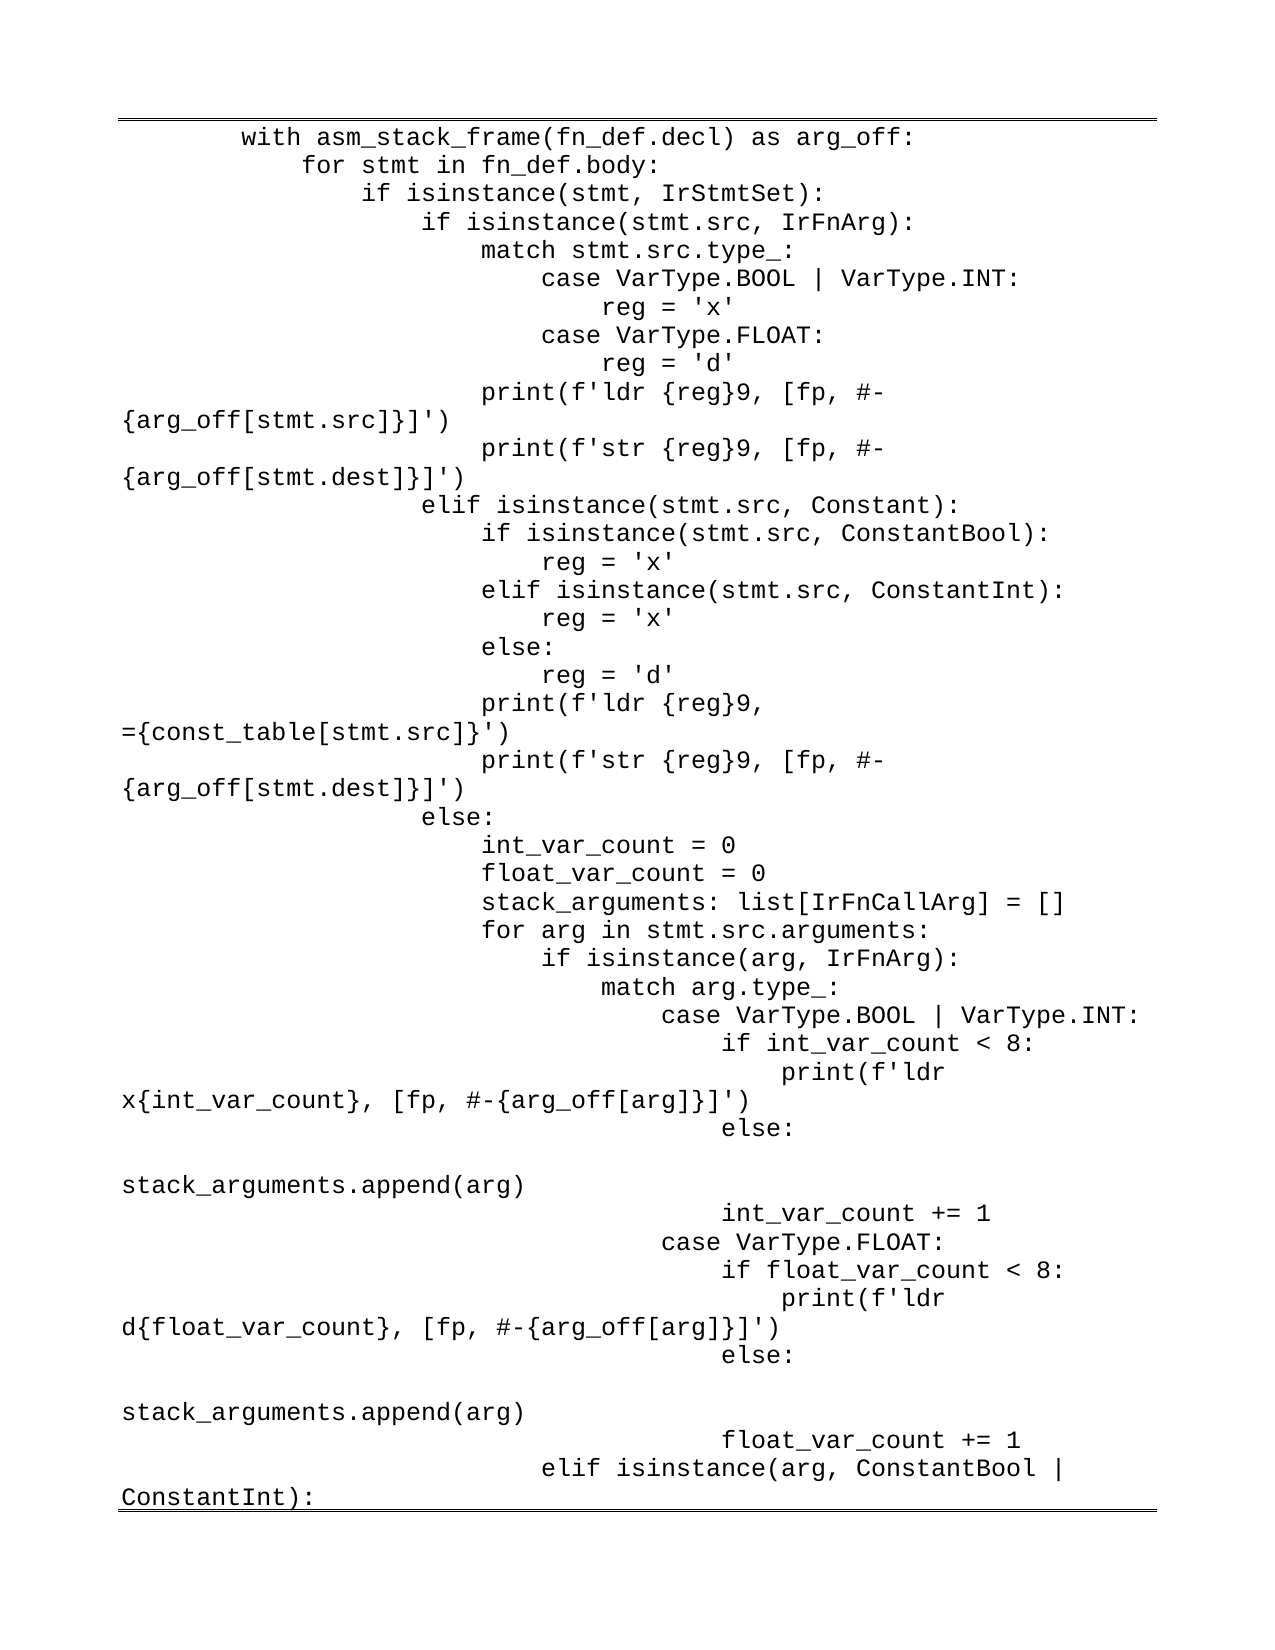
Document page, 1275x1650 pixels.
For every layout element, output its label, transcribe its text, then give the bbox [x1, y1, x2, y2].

text if isinstance(stmt.src, ConstantBool): [118, 515, 1157, 543]
text print(f'ldr x{int_var_count}, [fp, #-{arg_off[arg]}]') [118, 1053, 1157, 1110]
text if isinstance(stmt.src, IrFnArg): [118, 203, 1157, 231]
text for arg in stmt.src.arguments: [118, 911, 1157, 940]
text stack_arguments.append(arg) [118, 1365, 1157, 1421]
text float_var_count += 1 [118, 1421, 1157, 1450]
text elif isinstance(stmt.src, ConstantInt): [118, 571, 1157, 600]
text print(f'str {reg}9, [fp, #-{arg_off[stmt.dest]}]') [118, 430, 1157, 486]
text reg = 'x' [118, 600, 1157, 628]
text case VarType.FLOAT: [118, 1223, 1157, 1251]
text float_var_count = 0 [118, 855, 1157, 883]
text else: [118, 628, 1157, 656]
text reg = 'd' [118, 656, 1157, 685]
text case VarType.BOOL | VarType.INT: [118, 996, 1157, 1025]
text match arg.type_: [118, 968, 1157, 996]
text if isinstance(stmt, IrStmtSet): [118, 175, 1157, 203]
text else: [118, 798, 1157, 826]
text print(f'ldr {reg}9, [fp, #-{arg_off[stmt.src]}]') [118, 373, 1157, 430]
text elif isinstance(arg, ConstantBool | ConstantInt): [118, 1450, 1157, 1509]
text int_var_count = 0 [118, 826, 1157, 855]
text reg = 'x' [118, 288, 1157, 316]
text reg = 'd' [118, 345, 1157, 373]
text if isinstance(arg, IrFnArg): [118, 940, 1157, 968]
text for stmt in fn_def.body: [118, 146, 1157, 175]
text match stmt.src.type_: [118, 231, 1157, 260]
text stack_arguments: list[IrFnCallArg] = [] [118, 883, 1157, 911]
text print(f'ldr {reg}9, ={const_table[stmt.src]}') [118, 685, 1157, 741]
text if float_var_count < 8: [118, 1251, 1157, 1280]
text elif isinstance(stmt.src, Constant): [118, 486, 1157, 515]
text with asm_stack_frame(fn_def.decl) as arg_off: [118, 121, 1157, 146]
text else: [118, 1336, 1157, 1365]
text int_var_count += 1 [118, 1195, 1157, 1223]
text stack_arguments.append(arg) [118, 1138, 1157, 1195]
text reg = 'x' [118, 543, 1157, 571]
text print(f'str {reg}9, [fp, #-{arg_off[stmt.dest]}]') [118, 741, 1157, 798]
text case VarType.BOOL | VarType.INT: [118, 260, 1157, 288]
text else: [118, 1110, 1157, 1138]
text print(f'ldr d{float_var_count}, [fp, #-{arg_off[arg]}]') [118, 1280, 1157, 1336]
text if int_var_count < 8: [118, 1025, 1157, 1053]
text case VarType.FLOAT: [118, 316, 1157, 345]
